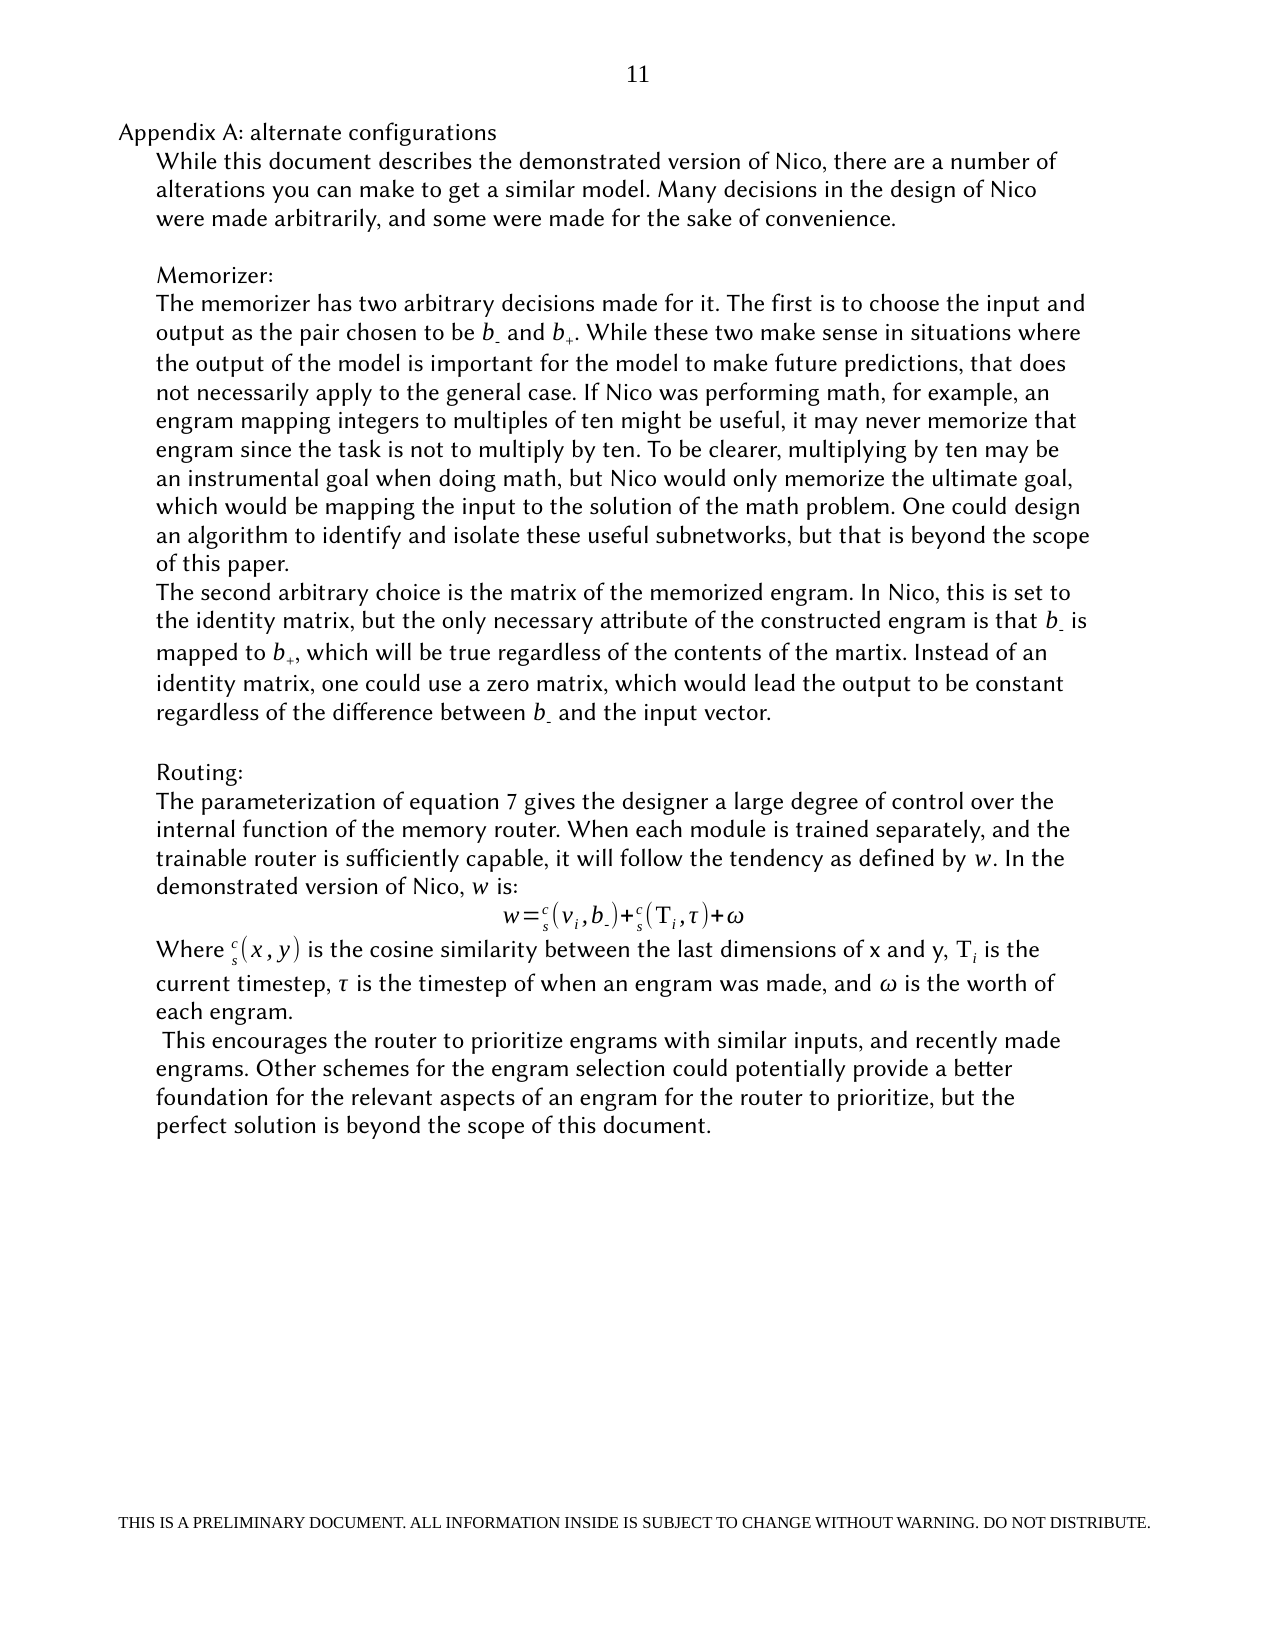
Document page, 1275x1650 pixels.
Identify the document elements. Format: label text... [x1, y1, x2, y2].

text While this document describes the demonstrated version of Nico, there are a number of alterations you can make to get a similar model. Many decisions in the design of Nico were made arbitrarily, and some were made for the sake of convenience. [156, 147, 1091, 232]
text Routing: [156, 758, 1091, 787]
text The parameterization of equation 7 gives the designer a large degree of control over the internal function of the memory router. When each module is trained separately, and the trainable router is sufficiently capable, it will follow the tendency as defined by . In the demonstrated version of Nico, is: [156, 787, 1091, 901]
text Where is the cosine similarity between the last dimensions of x and y, is the current timestep, is the timestep of when an engram was made, and is the worth of each engram. [156, 935, 1091, 1026]
text The memorizer has two arbitrary decisions made for it. The first is to choose the input and output as the pair chosen to be and . While these two make sense in situations where the output of the model is important for the model to make future predictions, that does not necessarily apply to the general case. If Nico was performing math, for example, an engram mapping integers to multiples of ten might be useful, it may never memorize that engram since the task is not to multiply by ten. To be clearer, multiplying by ten may be an instrumental goal when doing math, but Nico would only memorize the ultimate goal, which would be mapping the input to the solution of the math problem. One could design an algorithm to identify and isolate these useful subnetworks, but that is beyond the scope of this paper. [156, 289, 1091, 578]
text Appendix A: alternate configurations [118, 118, 1091, 147]
text Memorizer: [156, 261, 1091, 289]
text This encourages the router to prioritize engrams with similar inputs, and recently made engrams. Other schemes for the engram selection could potentially provide a better foundation for the relevant aspects of an engram for the router to prioritize, but the perfect solution is beyond the scope of this document. [156, 1026, 1091, 1140]
text The second arbitrary choice is the matrix of the memorized engram. In Nico, this is set to the identity matrix, but the only necessary attribute of the constructed engram is that is mapped to , which will be true regardless of the contents of the martix. Instead of an identity matrix, one could use a zero matrix, which would lead the output to be constant regardless of the difference between and the input vector. [156, 578, 1091, 729]
